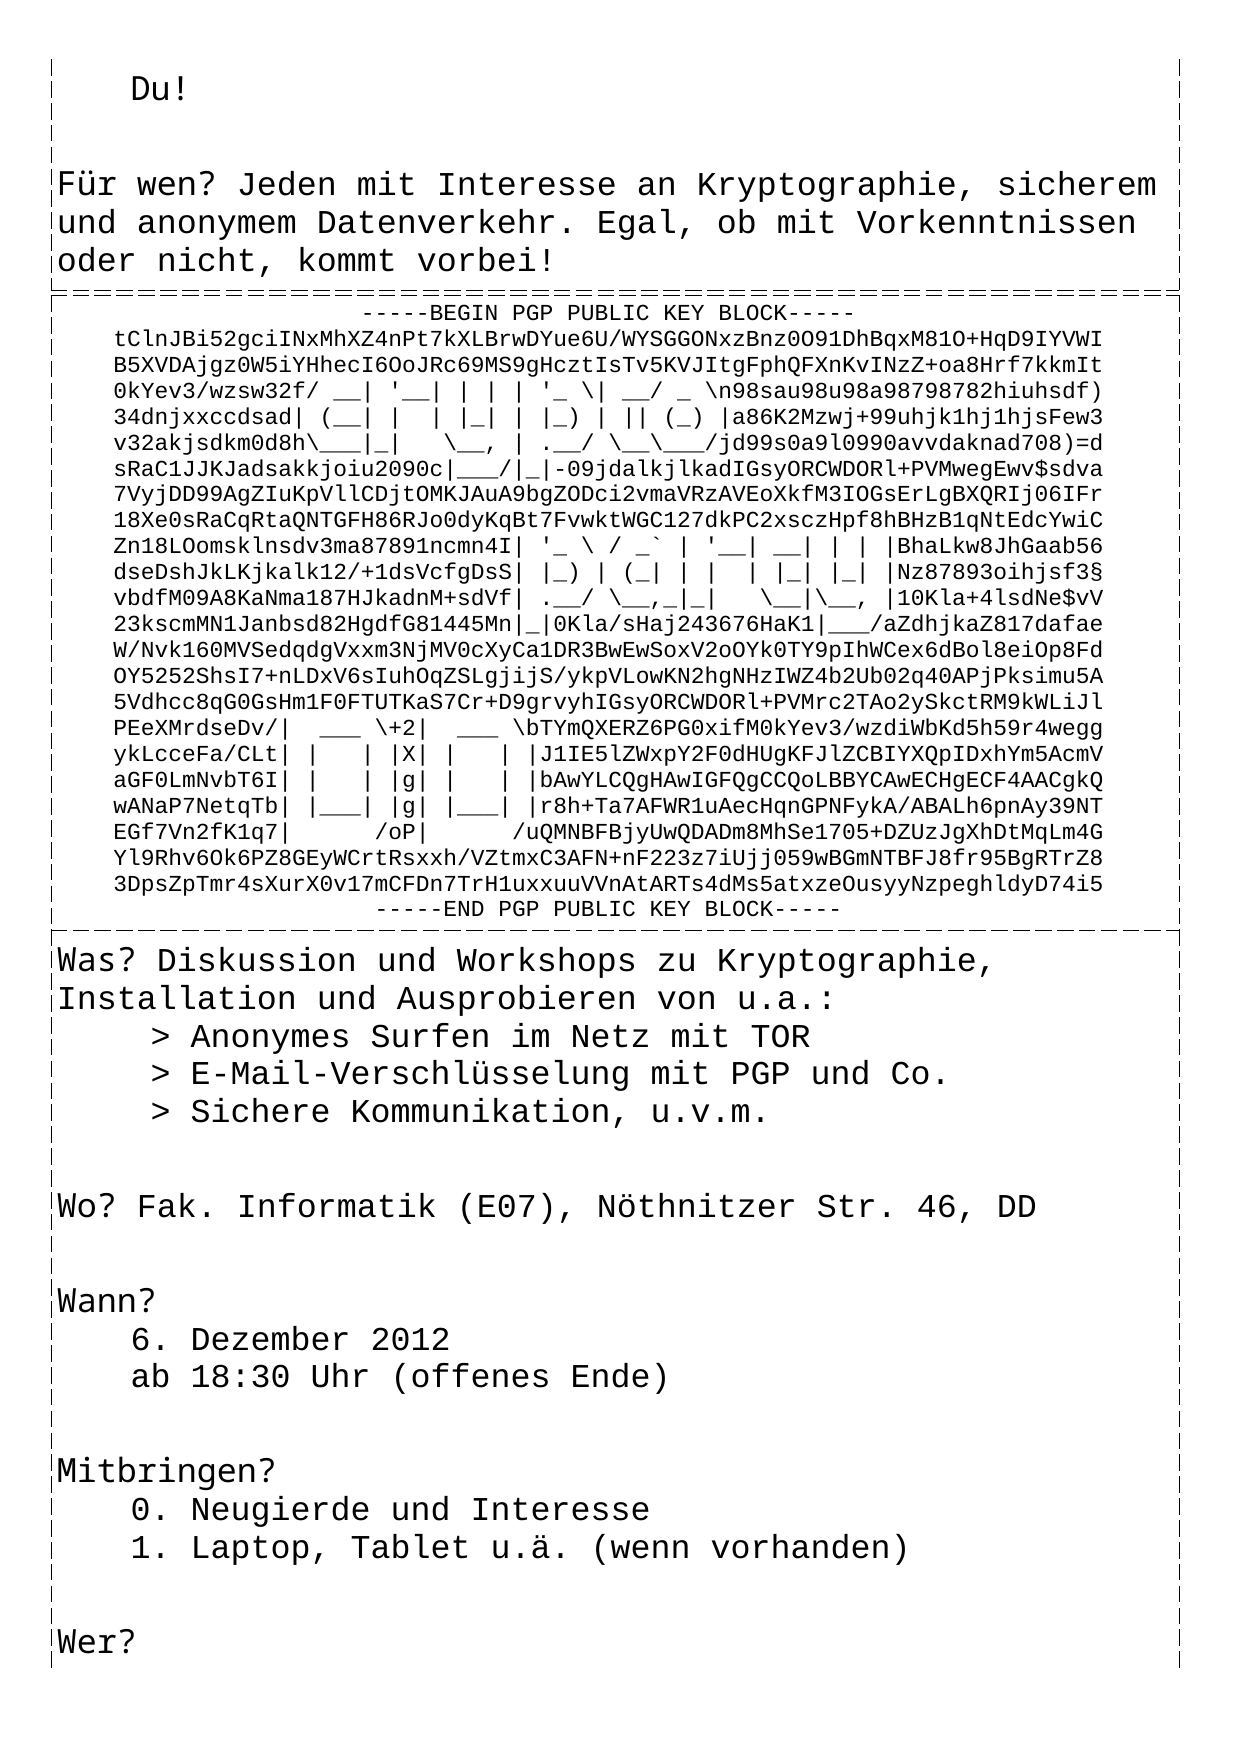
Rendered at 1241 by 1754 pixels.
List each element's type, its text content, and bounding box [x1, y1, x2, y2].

table_cell Du! [51, 59, 1179, 154]
table_cell Was? Diskussion und Workshops zu Kryptographie, Installation und Ausprobieren von u.a.: > Anonymes Surfen im Netz mit TOR > E-Mail-Verschlüsselung mit PGP und Co. > Sichere Kommunikation, u.v.m. [51, 930, 1179, 1176]
table_cell Wann? 6. Dezember 2012 ab 18:30 Uhr (offenes Ende) [51, 1271, 1179, 1442]
table_cell Wer? [51, 1612, 1179, 1669]
table_header -----BEGIN PGP PUBLIC KEY BLOCK----- tClnJBi52gciINxMhXZ4nPt7kXLBrwDYue6U/WYSGGONxzBnz0O91DhBqxM81O+HqD9IYVWI B5XVDAjgz0W5iYHhecI6OoJRc69MS9gHcztIsTv5KVJItgFphQFXnKvINzZ+oa8Hrf7kkmIt 0kYev3/wzsw32f/ __| '__| | | | '_ \| __/ _ \n98sau98u98a98798782hiuhsdf) 34dnjxxccdsad| (__| | | |_| | |_) | || (_) |a86K2Mzwj+99uhjk1hj1hjsFew3 v32akjsdkm0d8h\___|_| \__, | .__/ \__\___/jd99s0a9l0990avvdaknad708)=d sRaC1JJKJadsakkjoiu2090c|___/|_|-09jdalkjlkadIGsyORCWDORl+PVMwegEwv$sdva 7VyjDD99AgZIuKpVllCDjtOMKJAuA9bgZODci2vmaVRzAVEoXkfM3IOGsErLgBXQRIj06IFr 18Xe0sRaCqRtaQNTGFH86RJo0dyKqBt7FvwktWGC127dkPC2xsczHpf8hBHzB1qNtEdcYwiC Zn18LOomsklnsdv3ma87891ncmn4I| '_ \ / _` | '__| __| | | |BhaLkw8JhGaab56 dseDshJkLKjkalk12/+1dsVcfgDsS| |_) | (_| | | | |_| |_| |Nz87893oihjsf3§ vbdfM09A8KaNma187HJkadnM+sdVf| .__/ \__,_|_| \__|\__, |10Kla+4lsdNe$vV 23kscmMN1Janbsd82HgdfG81445Mn|_|0Kla/sHaj243676HaK1|___/aZdhjkaZ817dafae W/Nvk160MVSedqdgVxxm3NjMV0cXyCa1DR3BwEwSoxV2oOYk0TY9pIhWCex6dBol8eiOp8Fd OY5252ShsI7+nLDxV6sIuhOqZSLgjijS/ykpVLowKN2hgNHzIWZ4b2Ub02q40APjPksimu5A 5Vdhcc8qG0GsHm1F0FTUTKaS7Cr+D9grvyhIGsyORCWDORl+PVMrc2TAo2ySkctRM9kWLiJl PEeXMrdseDv/| ___ \+2| ___ \bTYmQXERZ6PG0xifM0kYev3/wzdiWbKd5h59r4wegg ykLcceFa/CLt| | | |X| | | |J1IE5lZWxpY2F0dHUgKFJlZCBIYXQpIDxhYm5AcmV aGF0LmNvbT6I| | | |g| | | |bAwYLCQgHAwIGFQgCCQoLBBYCAwECHgECF4AACgkQ wANaP7NetqTb| |___| |g| |___| |r8h+Ta7AFWR1uAecHqnGPNFykA/ABALh6pnAy39NT EGf7Vn2fK1q7| /oP| /uQMNBFBjyUwQDADm8MhSe1705+DZUzJgXhDtMqLm4G Yl9Rhv6Ok6PZ8GEyWCrtRsxxh/VZtmxC3AFN+nF223z7iUjj059wBGmNTBFJ8fr95BgRTrZ8 3DpsZpTmr4sXurX0v17mCFDn7TrH1uxxuuVVnAtARTs4dMs5atxzeOusyyNzpeghldyD74i5 -----END PGP PUBLIC KEY BLOCK----- [51, 295, 1179, 929]
table_cell Für wen? Jeden mit Interesse an Kryptographie, sicherem und anonymem Datenverkehr. Egal, ob mit Vorkenntnissen oder nicht, kommt vorbei! [51, 154, 1179, 290]
table_cell Mitbringen? 0. Neugierde und Interesse 1. Laptop, Tablet u.ä. (wenn vorhanden) [51, 1442, 1179, 1612]
table_cell Wo? Fak. Informatik (E07), Nöthnitzer Str. 46, DD [51, 1176, 1179, 1271]
